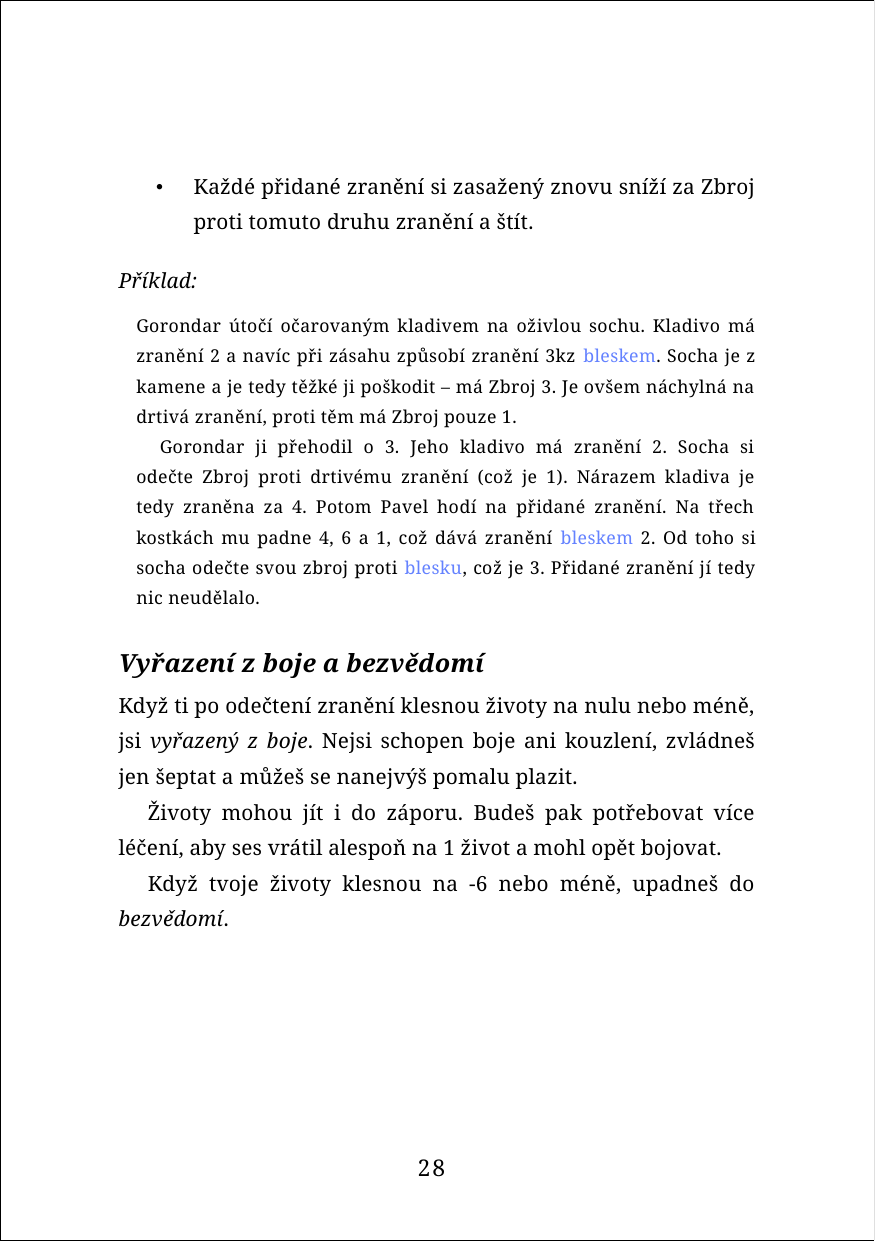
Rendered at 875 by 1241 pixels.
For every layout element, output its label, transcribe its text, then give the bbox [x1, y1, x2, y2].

text Když ti po odečtení zranění klesnou životy na nulu nebo méně, jsi vyřazený z boje. Nejsi schopen boje ani kouzlení, zvládneš jen šeptat a můžeš se nanejvýš pomalu plazit. Životy mohou jít i do záporu. Budeš pak potřebovat více léčení, aby ses vrátil alespoň na 1 život a mohl opět bojovat. Když tvoje životy klesnou na -6 nebo méně, upadneš do bezvědomí. [118, 691, 756, 933]
list Každé přidané zranění si zasažený znovu sníží za Zbroj proti tomuto druhu zranění a štít. [156, 172, 756, 236]
subtitle Vyřazení z boje a bezvědomí [118, 645, 756, 679]
text Gorondar útočí očarovaným kladivem na oživlou sochu. Kladivo má zranění 2 a navíc při zásahu způsobí zranění 3kz bleskem. Socha je z kamene a je tedy těžké ji poškodit – má Zbroj 3. Je ovšem náchylná na drtivá zranění, proti těm má Zbroj pouze 1. Gorondar ji přehodil o 3. Jeho kladivo má zranění 2. Socha si odečte Zbroj proti drtivému zranění (což je 1). Nárazem kladiva je tedy zraněna za 4. Potom Pavel hodí na přidané zranění. Na třech kostkách mu padne 4, 6 a 1, což dává zranění bleskem 2. Od toho si socha odečte svou zbroj proti blesku, což je 3. Přidané zranění jí tedy nic neudělalo. [136, 314, 756, 610]
text Příklad: [118, 266, 756, 295]
